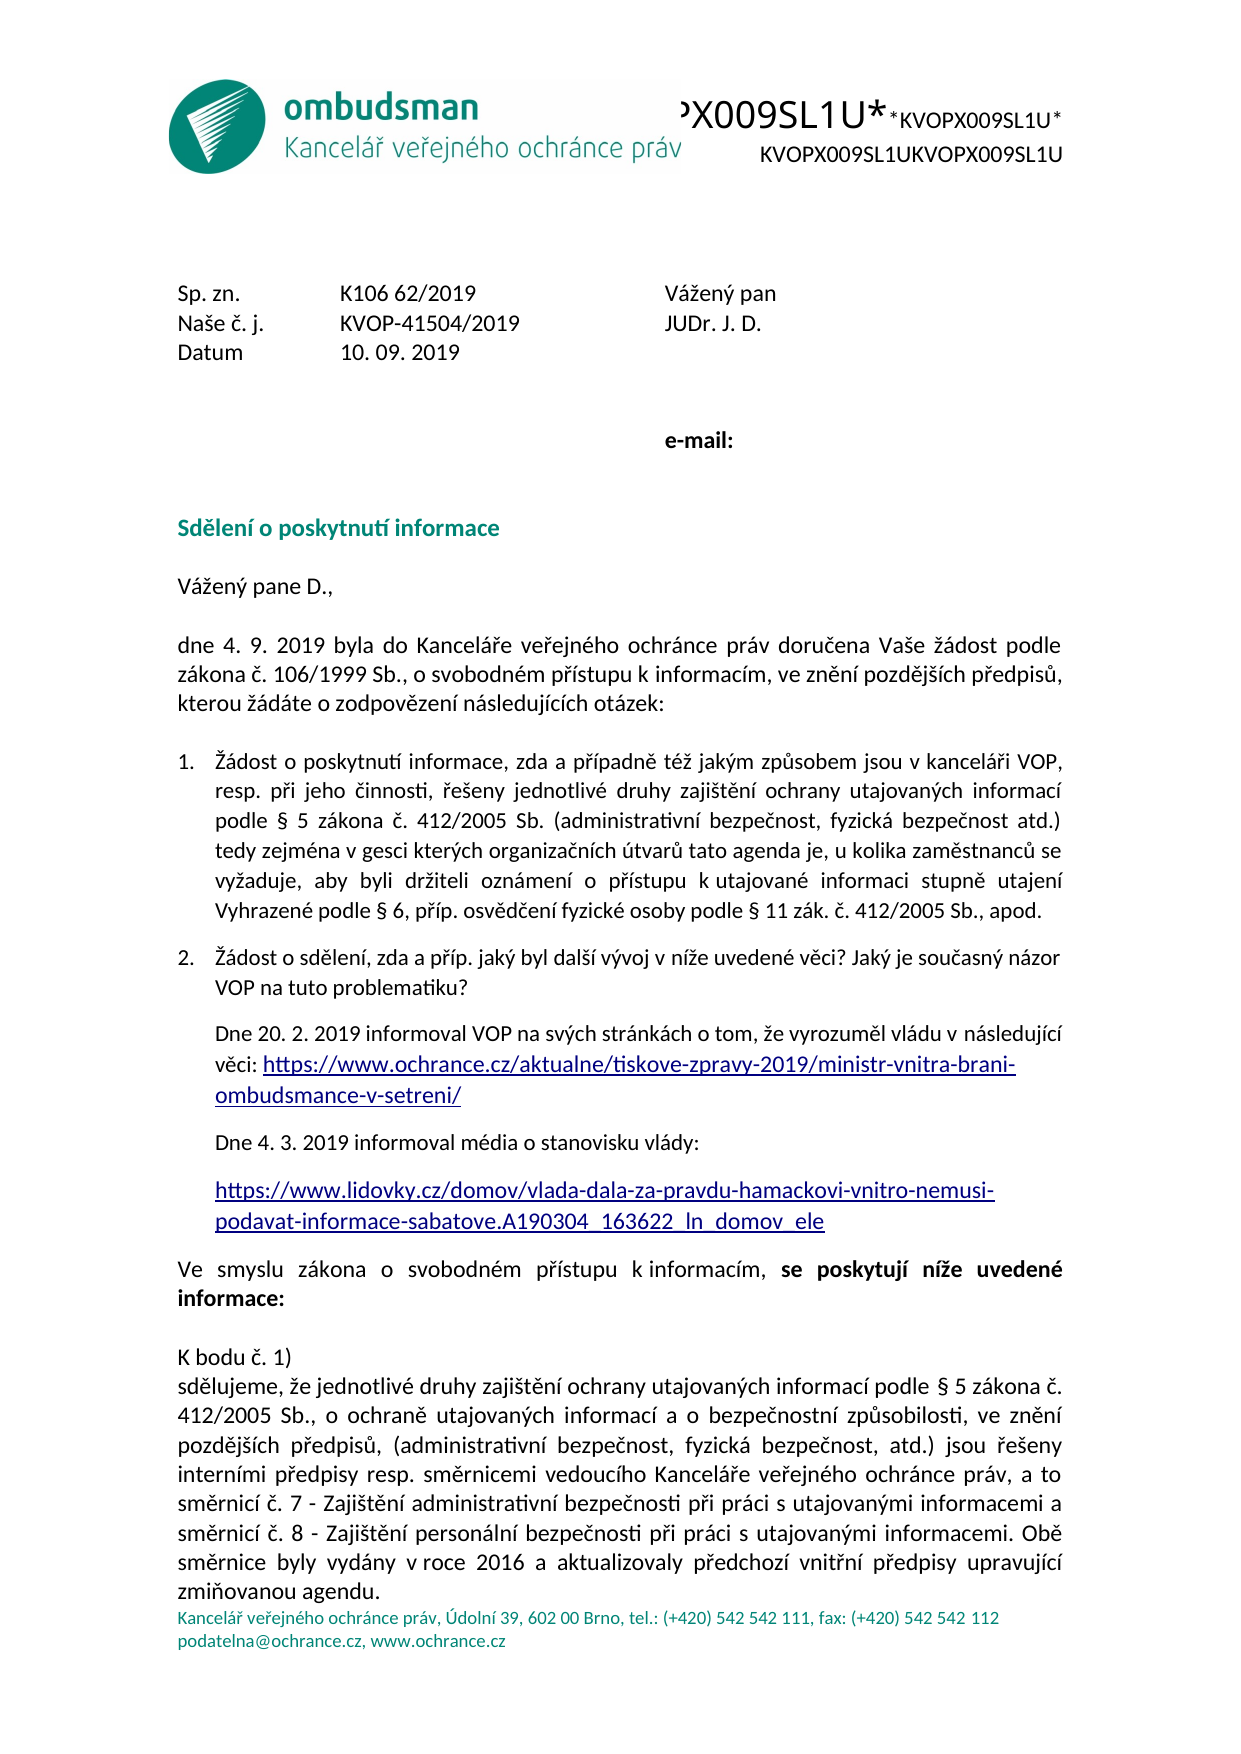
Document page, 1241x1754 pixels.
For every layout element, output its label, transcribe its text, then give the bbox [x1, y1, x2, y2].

subtitle Sdělení o poskytnutí informace [177, 513, 1063, 543]
text dne 4. 9. 2019 byla do Kanceláře veřejného ochránce práv doručena Vaše žádost podle zákona č. 106/1999 Sb., o svobodném přístupu k informacím, ve znění pozdějších předpisů, kterou žádáte o zodpovězení následujících otázek: [177, 630, 1063, 717]
table_header Sp. zn. Naše č. j. Datum [177, 220, 340, 513]
list Žádost o poskytnutí informace, zda a případně též jakým způsobem jsou v kanceláři VOP, resp. při jeho činnosti, řešeny jednotlivé druhy zajištění ochrany utajovaných informací podle § 5 zákona č. 412/2005 Sb. (administrativní bezpečnost, fyzická bezpečnost atd.) tedy zejména v gesci kterých organizačních útvarů tato agenda je, u kolika zaměstnanců se vyžaduje, aby byli držiteli oznámení o přístupu k utajované informaci stupně utajení Vyhrazené podle § 6, příp. osvědčení fyzické osoby podle § 11 zák. č. 412/2005 Sb., apod. [177, 747, 1063, 924]
text K bodu č. 1) [177, 1342, 1063, 1371]
table_header Vážený pan JUDr. J. D. e-mail: [665, 220, 1085, 513]
list Žádost o sdělení, zda a příp. jaký byl další vývoj v níže uvedené věci? Jaký je současný názor VOP na tuto problematiku? [177, 943, 1063, 1001]
text Dne 20. 2. 2019 informoval VOP na svých stránkách o tom, že vyrozuměl vládu v následující věci: https://www.ochrance.cz/aktualne/tiskove-zpravy-2019/ministr-vnitra-brani-ombudsmance-v-setreni/ [215, 1019, 1063, 1110]
text Ve smyslu zákona o svobodném přístupu k informacím, se poskytují níže uvedené informace: [177, 1254, 1063, 1313]
text Vážený pane D., [177, 571, 1063, 600]
text sdělujeme, že jednotlivé druhy zajištění ochrany utajovaných informací podle § 5 zákona č. 412/2005 Sb., o ochraně utajovaných informací a o bezpečnostní způsobilosti, ve znění pozdějších předpisů, (administrativní bezpečnost, fyzická bezpečnost, atd.) jsou řešeny interními předpisy resp. směrnicemi vedoucího Kanceláře veřejného ochránce práv, a to směrnicí č. 7 - Zajištění administrativní bezpečnosti při práci s utajovanými informacemi a směrnicí č. 8 - Zajištění personální bezpečnosti při práci s utajovanými informacemi. Obě směrnice byly vydány v roce 2016 a aktualizovaly předchozí vnitřní předpisy upravující zmiňovanou agendu. [177, 1371, 1063, 1605]
text Dne 4. 3. 2019 informoval média o stanovisku vlády: [215, 1128, 1063, 1156]
table_header K106 62/2019 KVOP-41504/2019 10. 09. 2019 [340, 220, 664, 513]
text https://www.lidovky.cz/domov/vlada-dala-za-pravdu-hamackovi-vnitro-nemusi-podavat-informace-sabatove.A190304_163622_ln_domov_ele [215, 1175, 1063, 1236]
